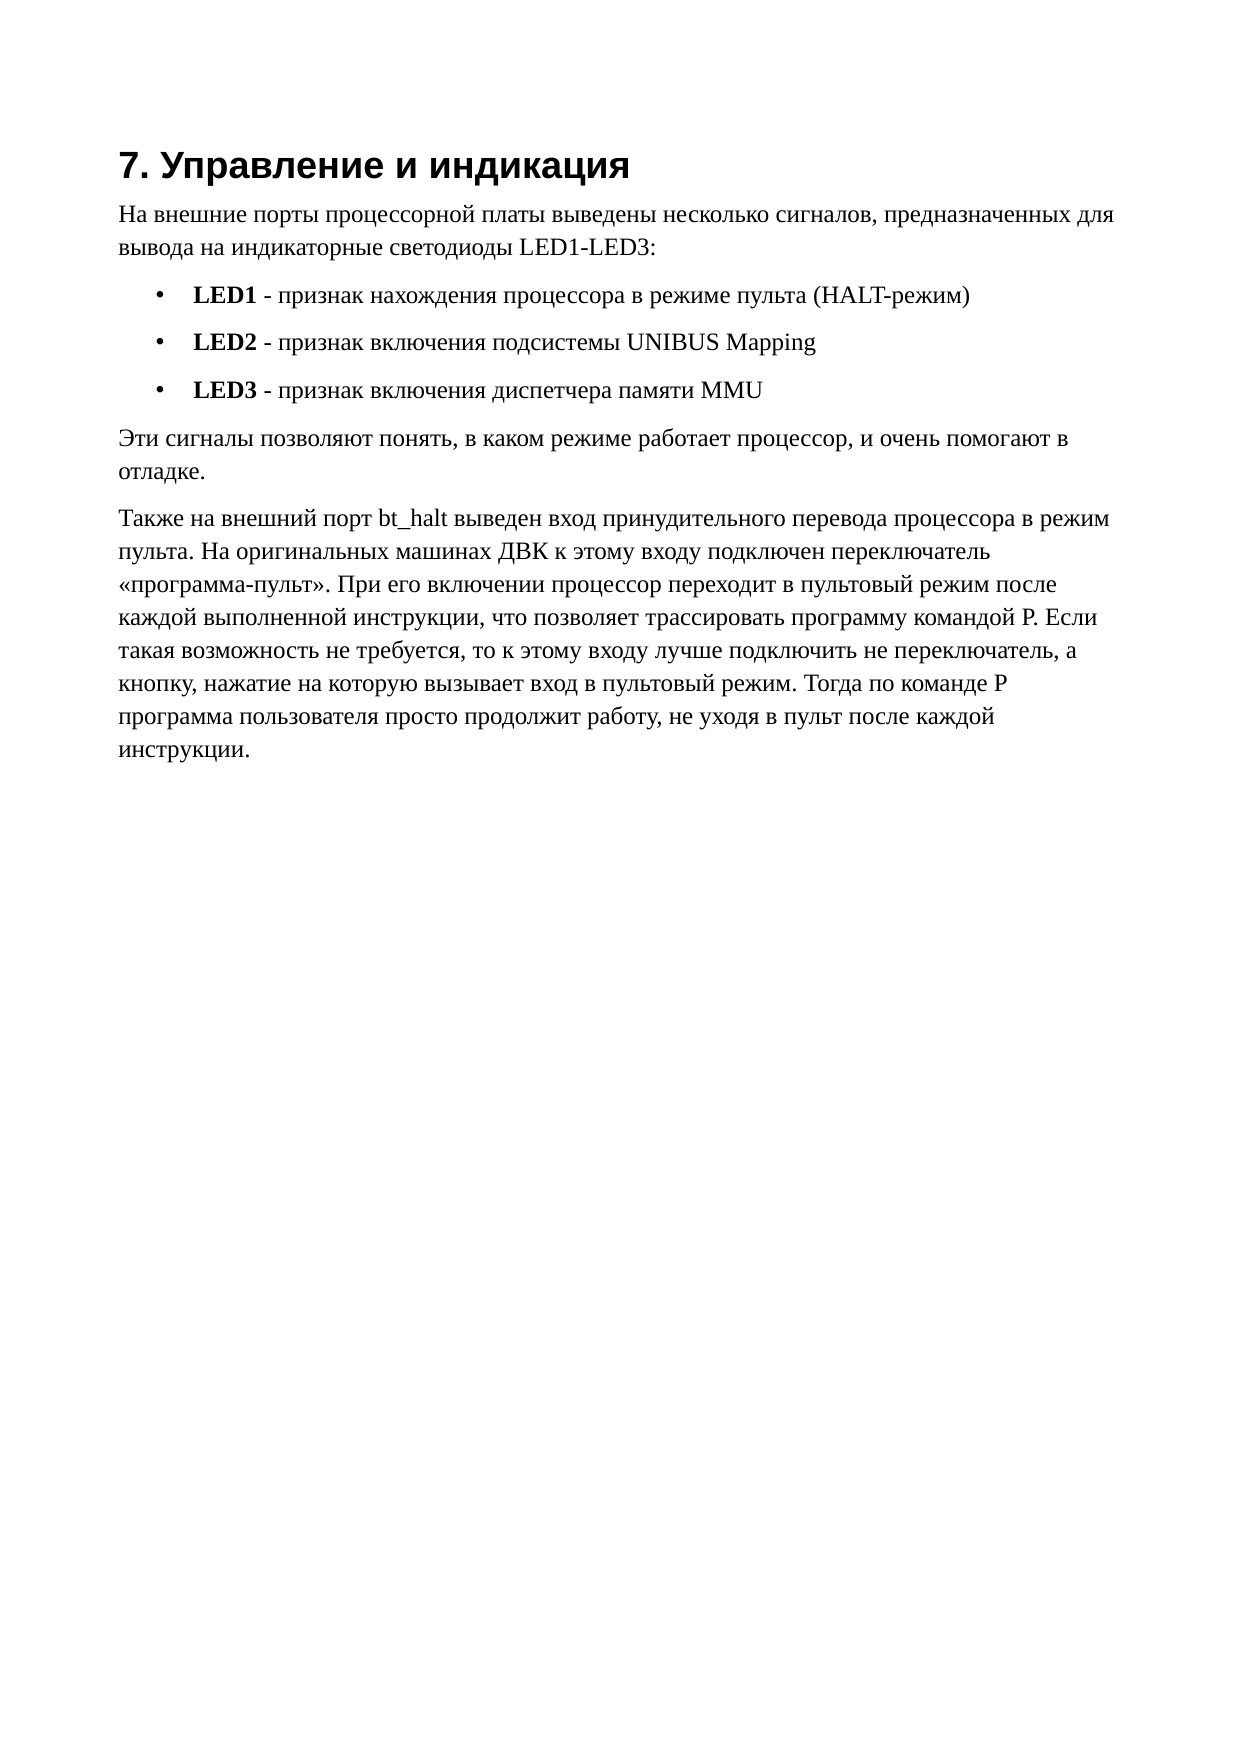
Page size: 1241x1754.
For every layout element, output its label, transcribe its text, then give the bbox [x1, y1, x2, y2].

list LED1 - признак нахождения процессора в режиме пульта (HALT-режим) [156, 280, 1122, 309]
text Эти сигналы позволяют понять, в каком режиме работает процессор, и очень помогают в отладке. [118, 423, 1122, 484]
text Также на внешний порт bt_halt выведен вход принудительного перевода процессора в режим пульта. На оригинальных машинах ДВК к этому входу подключен переключатель «программа-пульт». При его включении процессор переходит в пультовый режим после каждой выполненной инструкции, что позволяет трассировать программу командой P. Если такая возможность не требуется, то к этому входу лучше подключить не переключатель, а кнопку, нажатие на которую вызывает вход в пультовый режим. Тогда по команде P программа пользователя просто продолжит работу, не уходя в пульт после каждой инструкции. [118, 503, 1122, 763]
list LED3 - признак включения диспетчера памяти MMU [156, 375, 1122, 404]
subtitle 7. Управление и индикация [118, 143, 1122, 187]
text На внешние порты процессорной платы выведены несколько сигналов, предназначенных для вывода на индикаторные светодиоды LED1-LED3: [118, 199, 1122, 261]
list LED2 - признак включения подсистемы UNIBUS Mapping [156, 327, 1122, 356]
